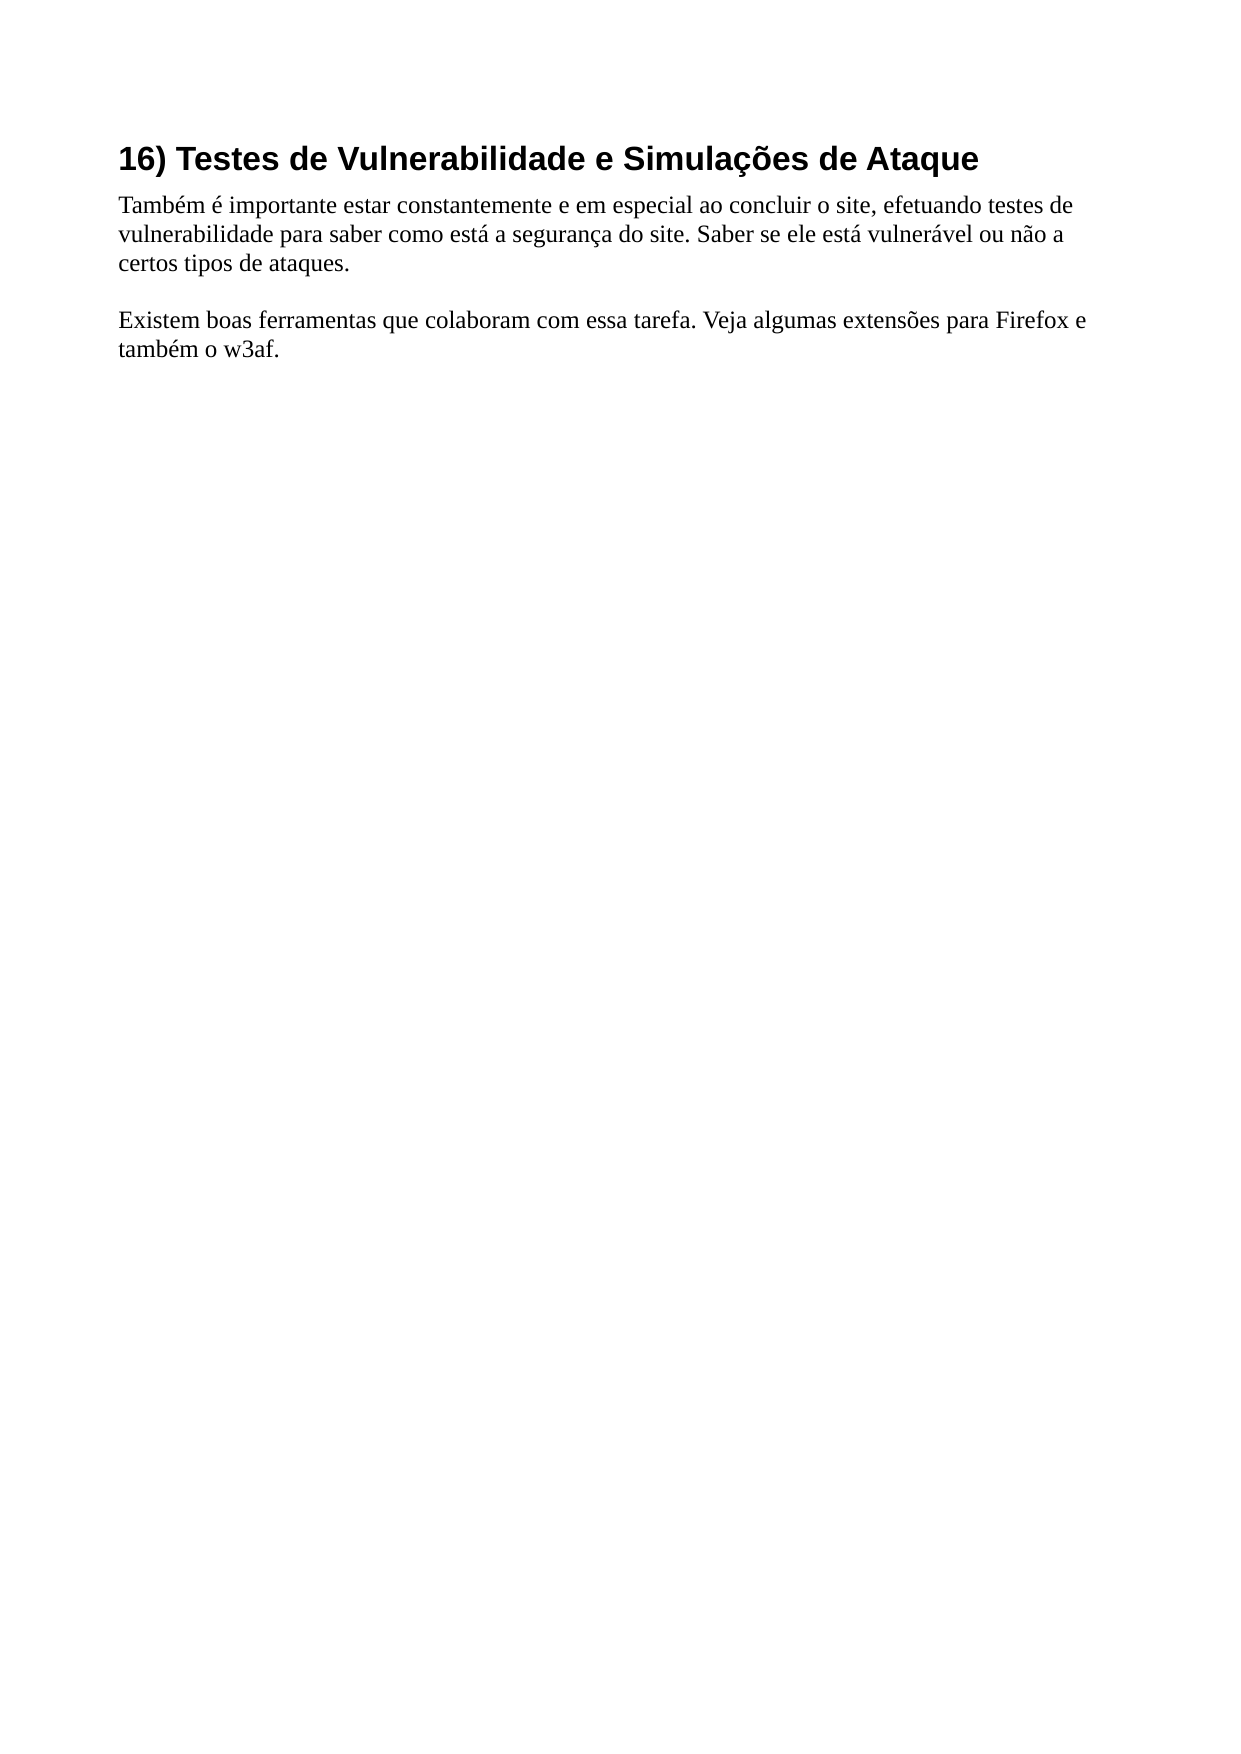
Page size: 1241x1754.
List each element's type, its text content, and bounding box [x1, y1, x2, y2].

text vulnerabilidade para saber como está a segurança do site. Saber se ele está vulnerável ou não a [118, 219, 1122, 248]
text Também é importante estar constantemente e em especial ao concluir o site, efetuando testes de [118, 190, 1122, 219]
text Existem boas ferramentas que colaboram com essa tarefa. Veja algumas extensões para Firefox e [118, 305, 1122, 334]
subtitle 16) Testes de Vulnerabilidade e Simulações de Ataque [118, 139, 1122, 178]
text também o w3af. [118, 334, 1122, 363]
text certos tipos de ataques. [118, 248, 1122, 276]
